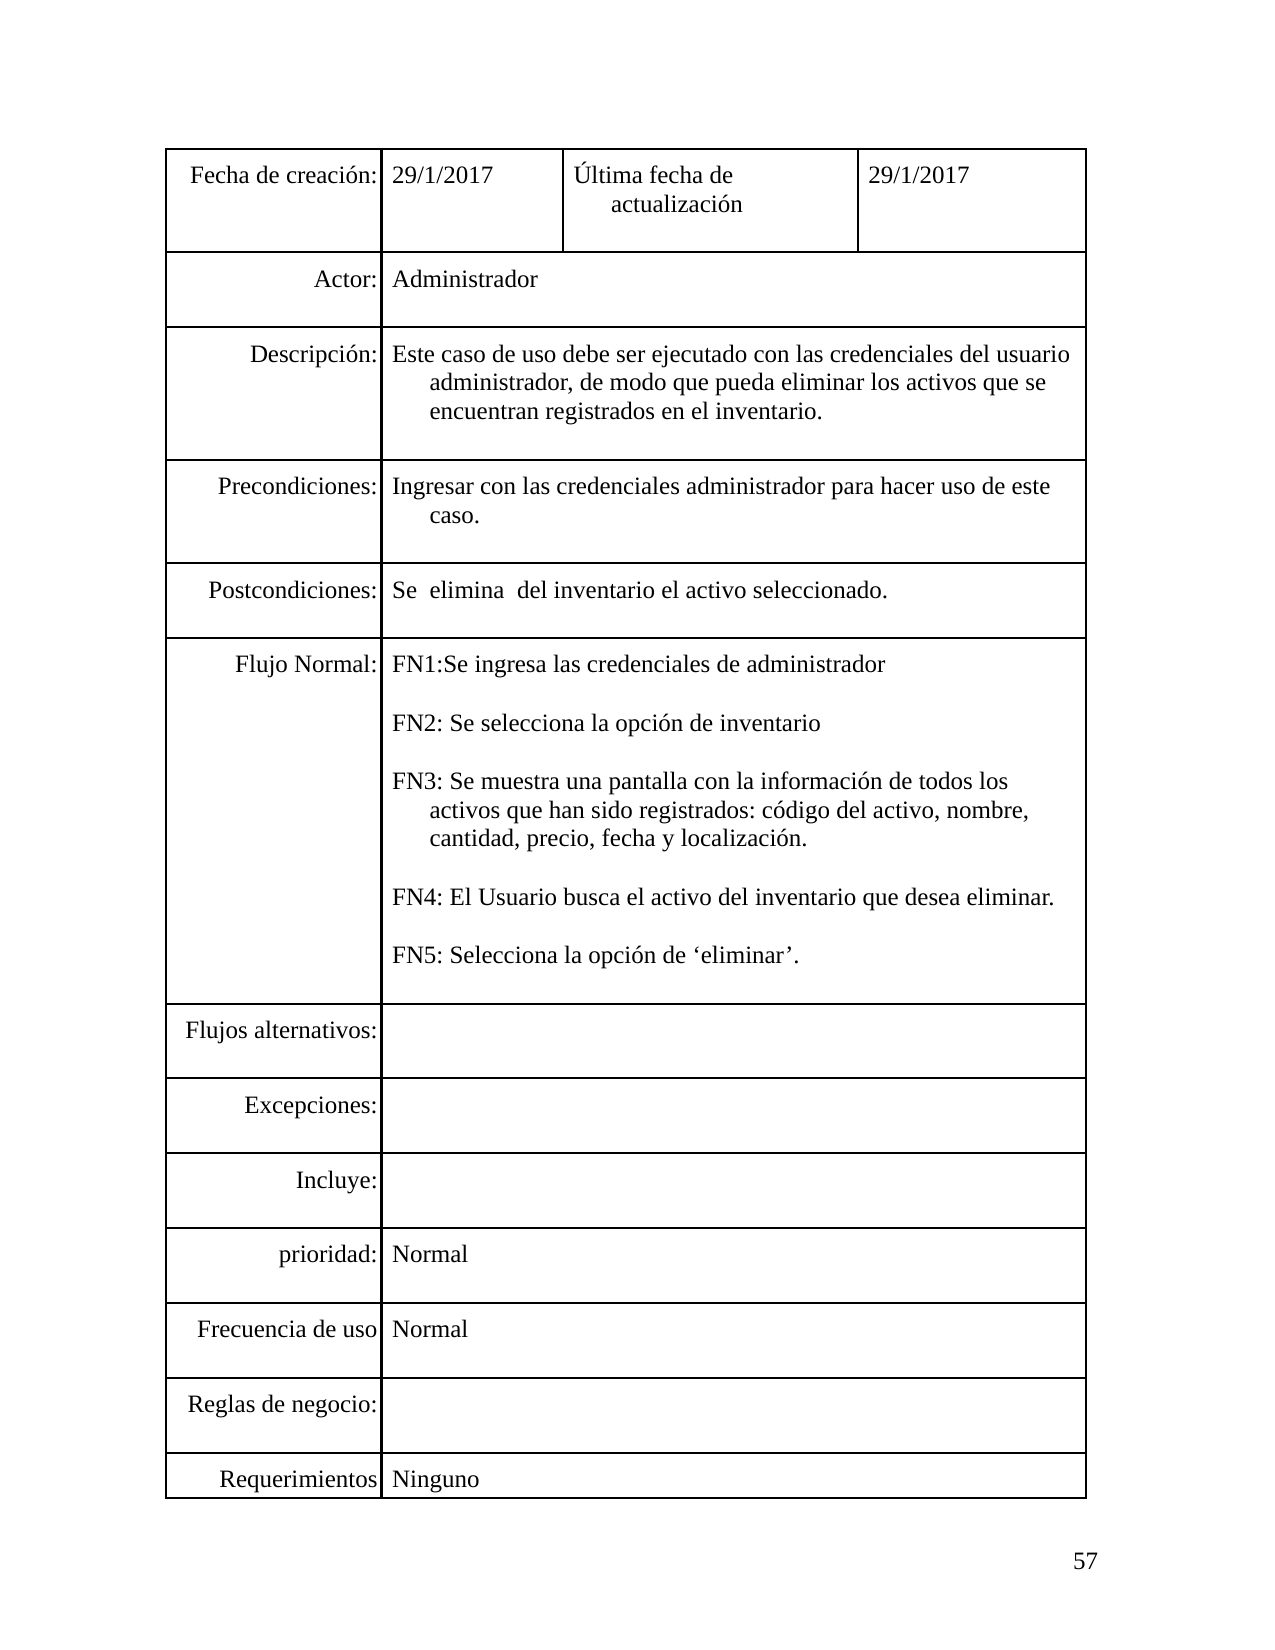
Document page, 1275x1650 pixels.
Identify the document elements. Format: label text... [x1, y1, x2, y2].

table_cell Este caso de uso debe ser ejecutado con las credenciales del usuario administrador, de modo que pueda eliminar los activos que se encuentran registrados en el inventario. [383, 328, 1085, 458]
table_cell 29/1/2017 [859, 150, 1085, 251]
table_cell Normal [383, 1304, 1085, 1377]
table_cell Administrador [383, 253, 1085, 326]
table_cell FN1:Se ingresa las credenciales de administrador FN2: Se selecciona la opción de inventario FN3: Se muestra una pantalla con la información de todos los activos que han sido registrados: código del activo, nombre, cantidad, precio, fecha y localización. FN4: El Usuario busca el activo del inventario que desea eliminar. FN5: Selecciona la opción de ‘eliminar’. [383, 639, 1085, 1002]
table_cell [383, 1154, 1085, 1227]
table_cell Incluye: [167, 1154, 380, 1227]
table_cell Ingresar con las credenciales administrador para hacer uso de este caso. [383, 461, 1085, 562]
table_cell Última fecha de actualización [564, 150, 857, 251]
table_cell Postcondiciones: [167, 564, 380, 637]
table_cell Requerimientos [167, 1454, 380, 1497]
table_cell Fecha de creación: [167, 150, 380, 251]
table_cell Normal [383, 1229, 1085, 1302]
table_cell Precondiciones: [167, 461, 380, 562]
table_cell Flujo Normal: [167, 639, 380, 1002]
table_cell [383, 1079, 1085, 1152]
table_cell Actor: [167, 253, 380, 326]
table_cell Frecuencia de uso [167, 1304, 380, 1377]
table_cell Ninguno [383, 1454, 1085, 1497]
table_cell [383, 1379, 1085, 1452]
table_cell Excepciones: [167, 1079, 380, 1152]
table_cell Flujos alternativos: [167, 1005, 380, 1077]
table_cell 29/1/2017 [383, 150, 562, 251]
table_cell [383, 1005, 1085, 1077]
table_cell Se elimina del inventario el activo seleccionado. [383, 564, 1085, 637]
table_cell Reglas de negocio: [167, 1379, 380, 1452]
table_cell Descripción: [167, 328, 380, 458]
table_cell prioridad: [167, 1229, 380, 1302]
